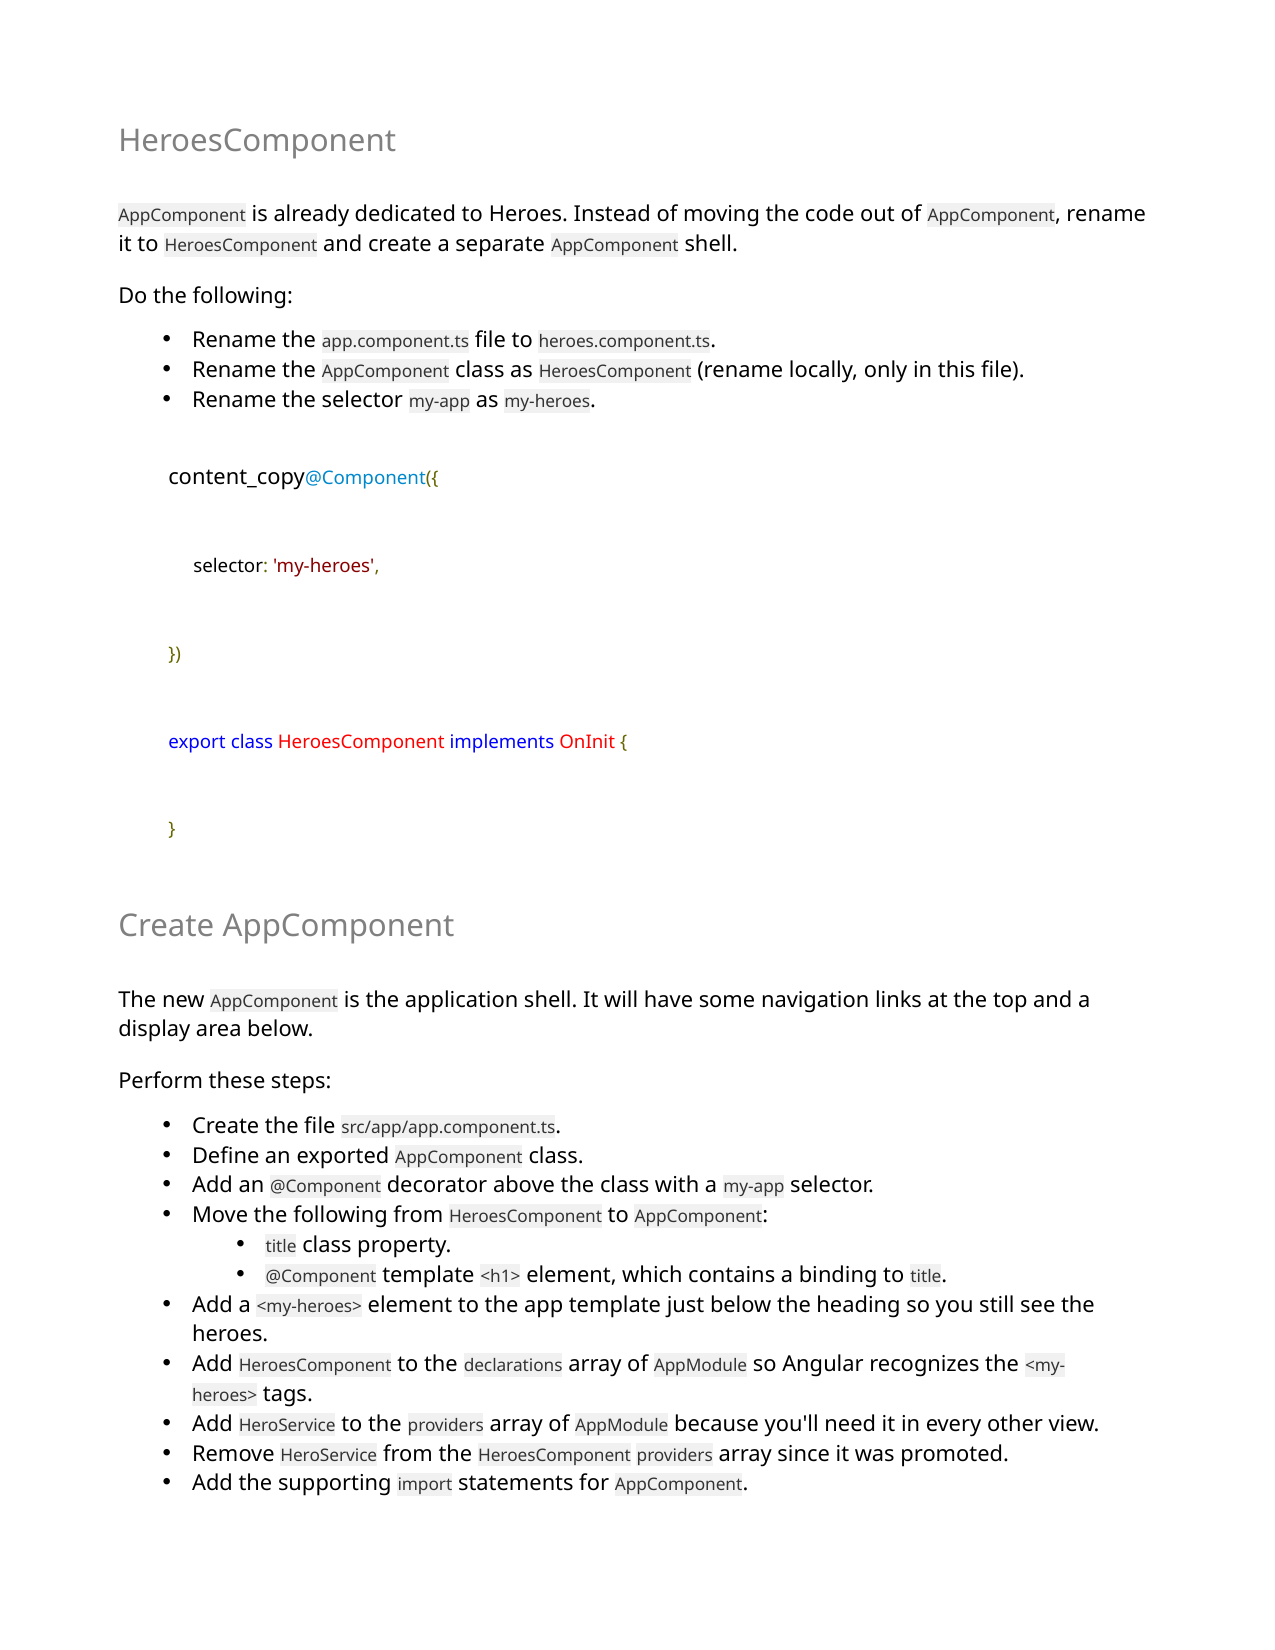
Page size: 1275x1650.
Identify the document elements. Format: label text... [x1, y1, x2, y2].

text } [168, 803, 1107, 841]
list Add an @Component decorator above the class with a my-app selector. [162, 1169, 1157, 1199]
text Perform these steps: [118, 1058, 1157, 1095]
subtitle Create AppComponent [118, 903, 1157, 946]
list Add the supporting import statements for AppComponent. [162, 1467, 1157, 1497]
text }) [168, 628, 1107, 666]
subtitle HeroesComponent [118, 118, 1157, 161]
list Create the file src/app/app.component.ts. [162, 1110, 1157, 1139]
text export class HeroesComponent implements OnInit { [168, 716, 1107, 753]
list Add a <my-heroes> element to the app template just below the heading so you still see the heroes. [162, 1288, 1157, 1348]
list Remove HeroService from the HeroesComponent providers array since it was promoted. [162, 1437, 1157, 1467]
list Define an exported AppComponent class. [162, 1139, 1157, 1169]
list Move the following from HeroesComponent to AppComponent: [162, 1199, 1157, 1229]
list Add HeroesComponent to the declarations array of AppModule so Angular recognizes the <my-heroes> tags. [162, 1348, 1157, 1408]
list Rename the selector my-app as my-heroes. [162, 384, 1157, 414]
list Add HeroService to the providers array of AppModule because you'll need it in every other view. [162, 1408, 1157, 1437]
text Do the following: [118, 272, 1157, 310]
text The new AppComponent is the application shell. It will have some navigation links at the top and a display area below. [118, 983, 1157, 1043]
list Rename the app.component.ts file to heroes.component.ts. [162, 324, 1157, 354]
text selector: 'my-heroes', [168, 541, 1107, 578]
text AppComponent is already dedicated to Heroes. Instead of moving the code out of AppComponent, rename it to HeroesComponent and create a separate AppComponent shell. [118, 198, 1157, 258]
list Rename the AppComponent class as HeroesComponent (rename locally, only in this file). [162, 354, 1157, 384]
list @Component template <h1> element, which contains a binding to title. [236, 1259, 1157, 1288]
list title class property. [236, 1229, 1157, 1259]
text content_copy@Component({ [168, 453, 1107, 491]
